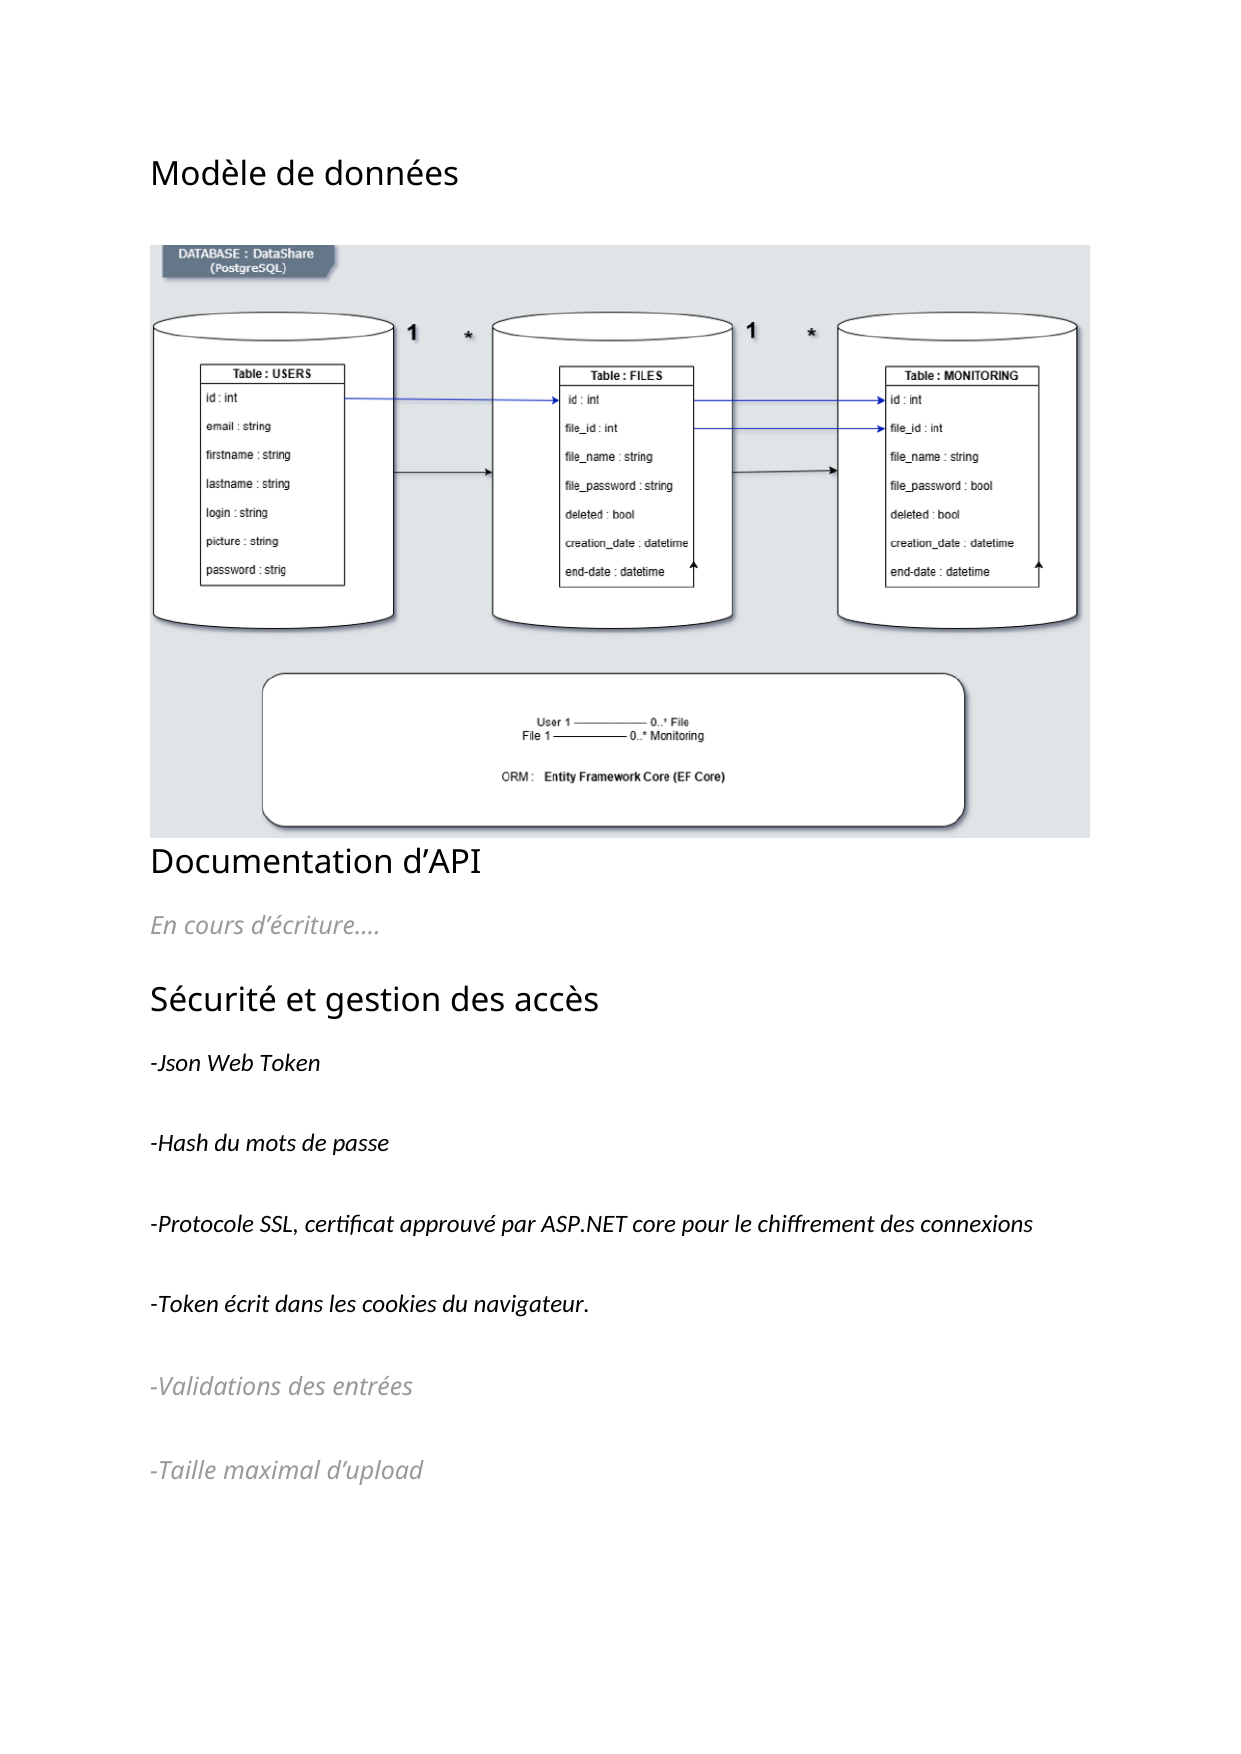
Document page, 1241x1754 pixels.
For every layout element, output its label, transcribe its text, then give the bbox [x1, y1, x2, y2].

subtitle Documentation d’API [150, 838, 1090, 883]
subtitle Modèle de données [150, 150, 1090, 195]
text -Validations des entrées [150, 1369, 1090, 1403]
text En cours d’écriture…. [150, 908, 1090, 942]
text -Protocole SSL, certificat approuvé par ASP.NET core pour le chiffrement des connexions [150, 1208, 1090, 1238]
subtitle Sécurité et gestion des accès [150, 976, 1090, 1022]
text -Token écrit dans les cookies du navigateur. [150, 1288, 1090, 1319]
text -Taille maximal d’upload [150, 1453, 1090, 1487]
text -Hash du mots de passe [150, 1127, 1090, 1158]
text -Json Web Token [150, 1047, 1090, 1077]
